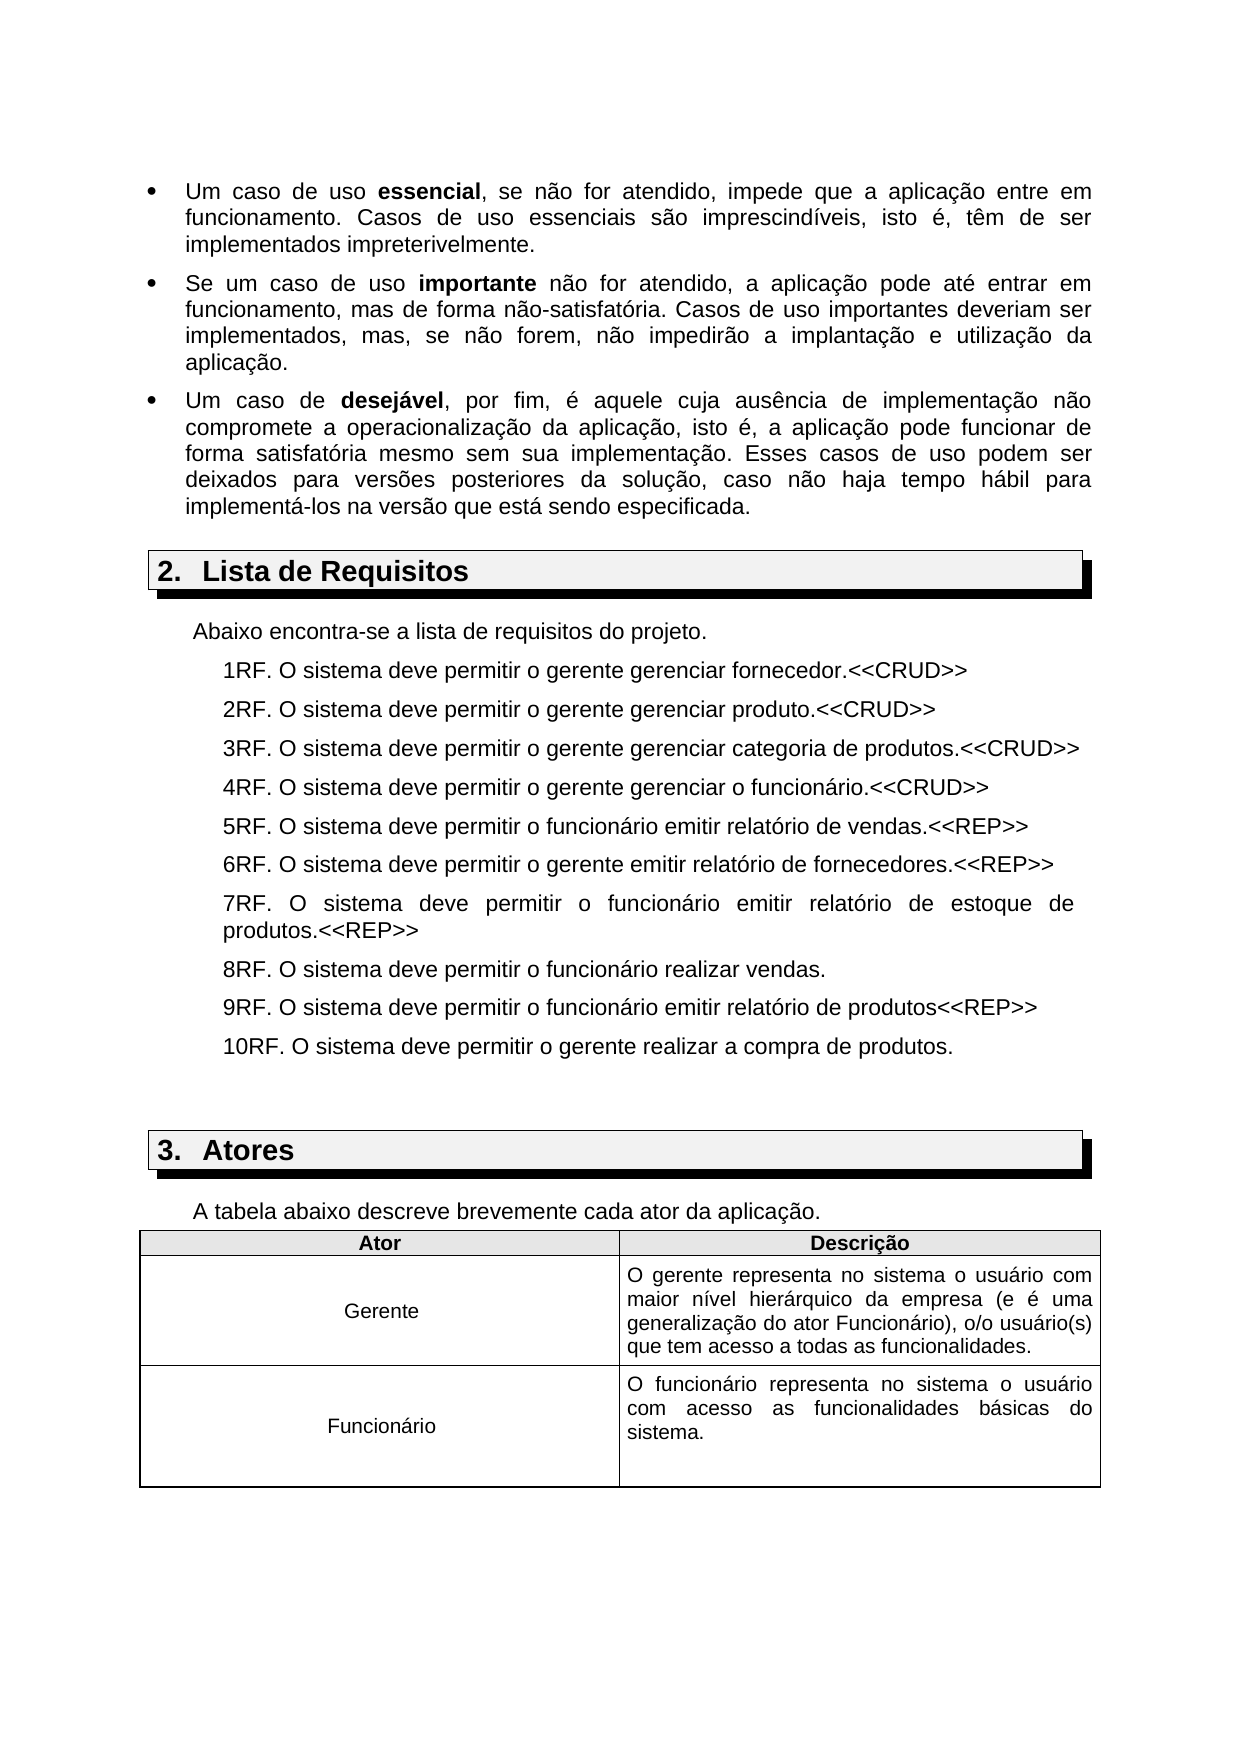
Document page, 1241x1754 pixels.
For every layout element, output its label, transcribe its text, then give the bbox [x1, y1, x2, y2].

text 5RF. O sistema deve permitir o funcionário emitir relatório de vendas.<<REP>> [148, 813, 1092, 839]
table_header Descrição [620, 1231, 1100, 1255]
table_cell Funcionário [141, 1366, 619, 1486]
text 10RF. O sistema deve permitir o gerente realizar a compra de produtos. [148, 1033, 1092, 1059]
text A tabela abaixo descreve brevemente cada ator da aplicação. [148, 1198, 1092, 1224]
table_cell O gerente representa no sistema o usuário com maior nível hierárquico da empresa (e é uma generalização do ator Funcionário), o/o usuário(s) que tem acesso a todas as funcionalidades. [620, 1256, 1100, 1364]
subtitle Lista de Requisitos [149, 551, 1082, 589]
list Se um caso de uso importante não for atendido, a aplicação pode até entrar em funcionamento, mas de forma não-satisfatória. Casos de uso importantes deveriam ser implementados, mas, se não forem, não impedirão a implantação e utilização da aplicação. [148, 269, 1092, 375]
text 4RF. O sistema deve permitir o gerente gerenciar o funcionário.<<CRUD>> [148, 774, 1092, 800]
text 6RF. O sistema deve permitir o gerente emitir relatório de fornecedores.<<REP>> [148, 851, 1092, 878]
text Abaixo encontra-se a lista de requisitos do projeto. [148, 618, 1092, 645]
list Um caso de desejável, por fim, é aquele cuja ausência de implementação não compromete a operacionalização da aplicação, isto é, a aplicação pode funcionar de forma satisfatória mesmo sem sua implementação. Esses casos de uso podem ser deixados para versões posteriores da solução, caso não haja tempo hábil para implementá-los na versão que está sendo especificada. [148, 387, 1092, 519]
table_cell O funcionário representa no sistema o usuário com acesso as funcionalidades básicas do sistema. [620, 1366, 1100, 1486]
table_cell Gerente [141, 1256, 619, 1364]
subtitle Atores [149, 1131, 1082, 1169]
text 9RF. O sistema deve permitir o funcionário emitir relatório de produtos<<REP>> [148, 994, 1092, 1021]
text 2RF. O sistema deve permitir o gerente gerenciar produto.<<CRUD>> [148, 696, 1092, 722]
list Um caso de uso essencial, se não for atendido, impede que a aplicação entre em funcionamento. Casos de uso essenciais são imprescindíveis, isto é, têm de ser implementados impreterivelmente. [148, 178, 1092, 257]
table_header Ator [141, 1231, 619, 1255]
text 3RF. O sistema deve permitir o gerente gerenciar categoria de produtos.<<CRUD>> [148, 735, 1092, 761]
text 8RF. O sistema deve permitir o funcionário realizar vendas. [148, 956, 1092, 982]
text 1RF. O sistema deve permitir o gerente gerenciar fornecedor.<<CRUD>> [148, 657, 1092, 683]
text 7RF. O sistema deve permitir o funcionário emitir relatório de estoque de produtos.<<REP>> [148, 890, 1092, 943]
